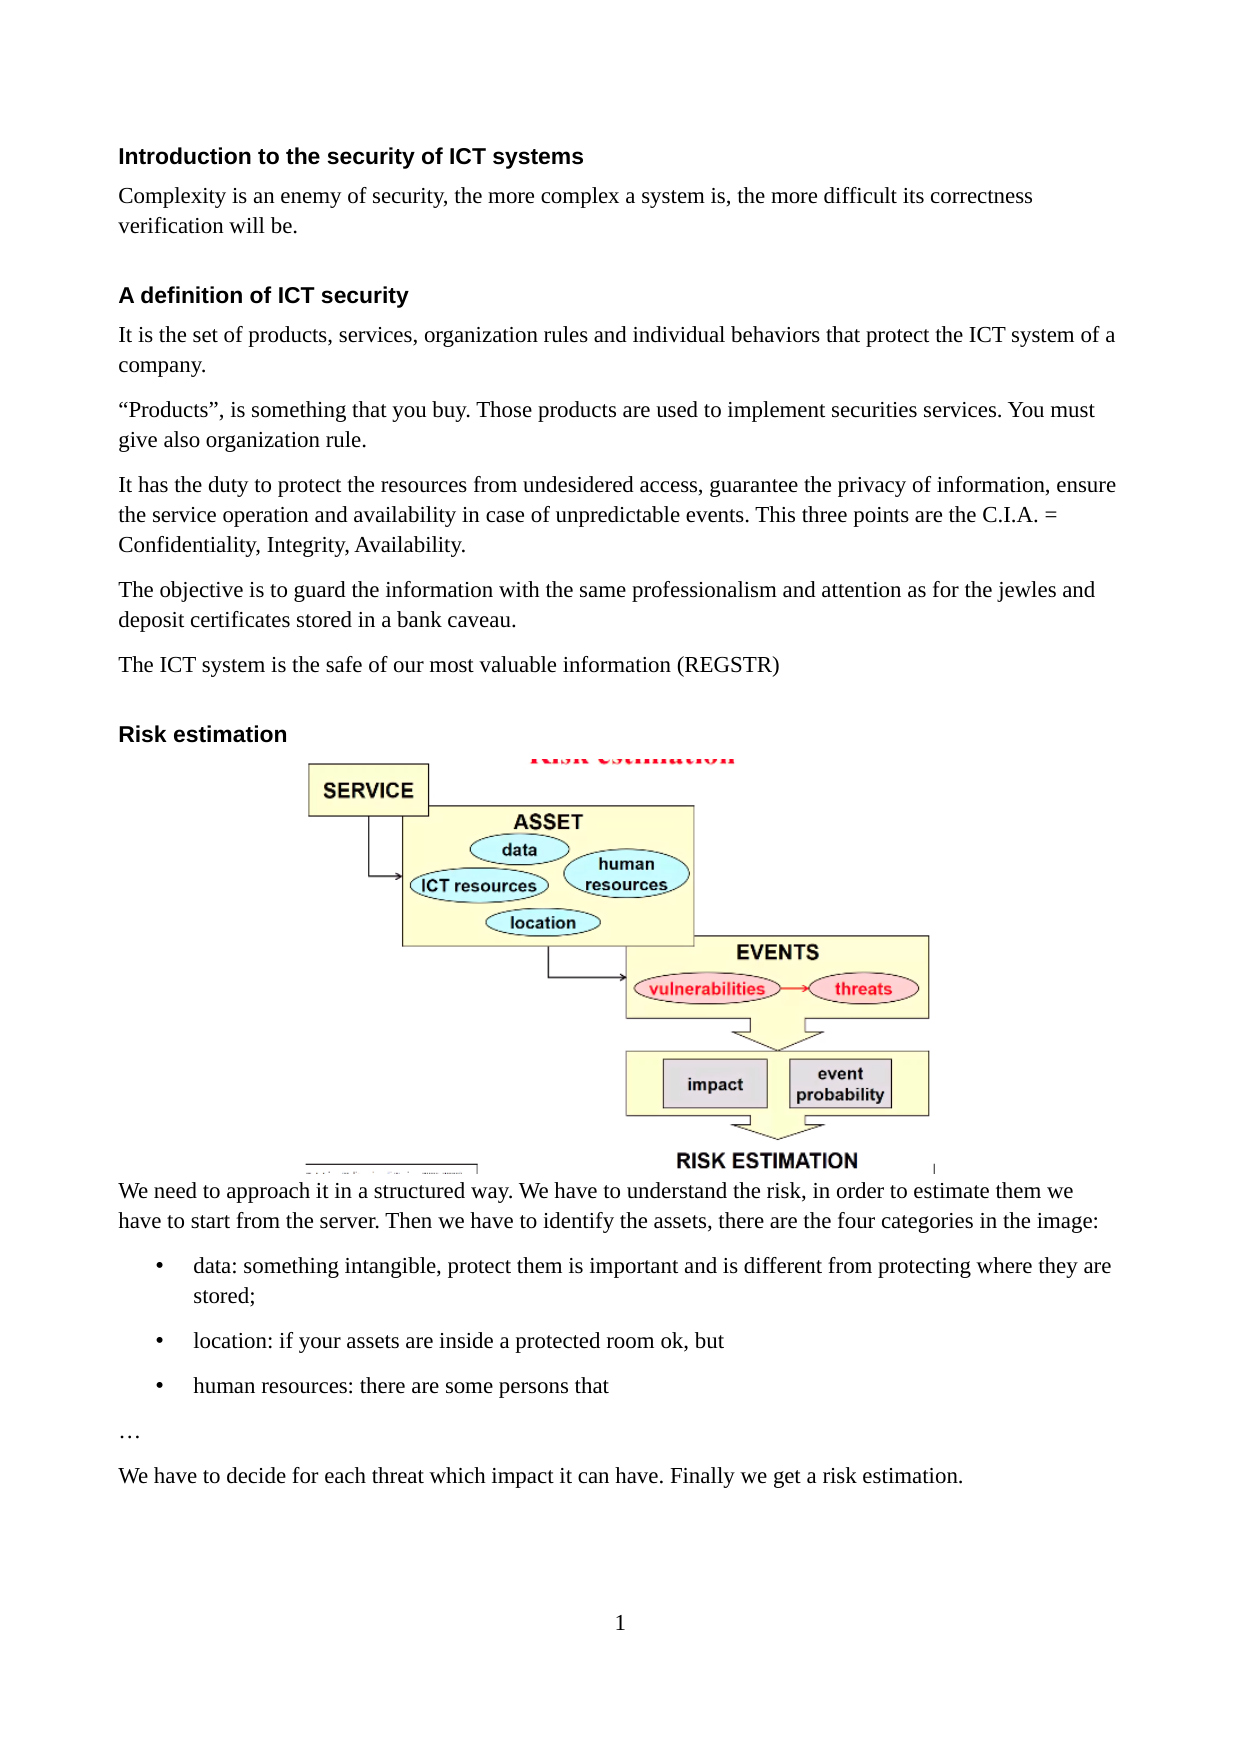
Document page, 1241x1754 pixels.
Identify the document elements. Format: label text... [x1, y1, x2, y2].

subtitle A definition of ICT security [118, 282, 1122, 308]
text “Products”, is something that you buy. Those products are used to implement securities services. You must give also organization rule. [118, 396, 1122, 452]
text We need to approach it in a structured way. We have to understand the risk, in order to estimate them we have to start from the server. Then we have to identify the assets, there are the four categories in the image: [118, 760, 1122, 1234]
text The ICT system is the safe of our most valuable information (REGSTR) [118, 651, 1122, 677]
text The objective is to guard the information with the same professionalism and attention as for the jewles and deposit certificates stored in a bank caveau. [118, 576, 1122, 633]
text It is the set of products, services, organization rules and individual behaviors that protect the ICT system of a company. [118, 321, 1122, 377]
text It has the duty to protect the resources from undesidered access, guarantee the privacy of information, ensure the service operation and availability in case of unpredictable events. This three points are the C.I.A. = Confidentiality, Integrity, Availability. [118, 471, 1122, 558]
list human resources: there are some persons that [156, 1372, 1122, 1398]
picture [305, 759, 935, 1174]
list location: if your assets are inside a protected room ok, but [156, 1327, 1122, 1354]
text We have to decide for each threat which impact it can have. Finally we get a risk estimation. [118, 1462, 1122, 1488]
list data: something intangible, protect them is important and is different from protecting where they are stored; [156, 1252, 1122, 1309]
text … [118, 1417, 1122, 1443]
subtitle Risk estimation [118, 721, 1122, 747]
subtitle Introduction to the security of ICT systems [118, 143, 1122, 169]
text Complexity is an enemy of security, the more complex a system is, the more difficult its correctness verification will be. [118, 182, 1122, 238]
